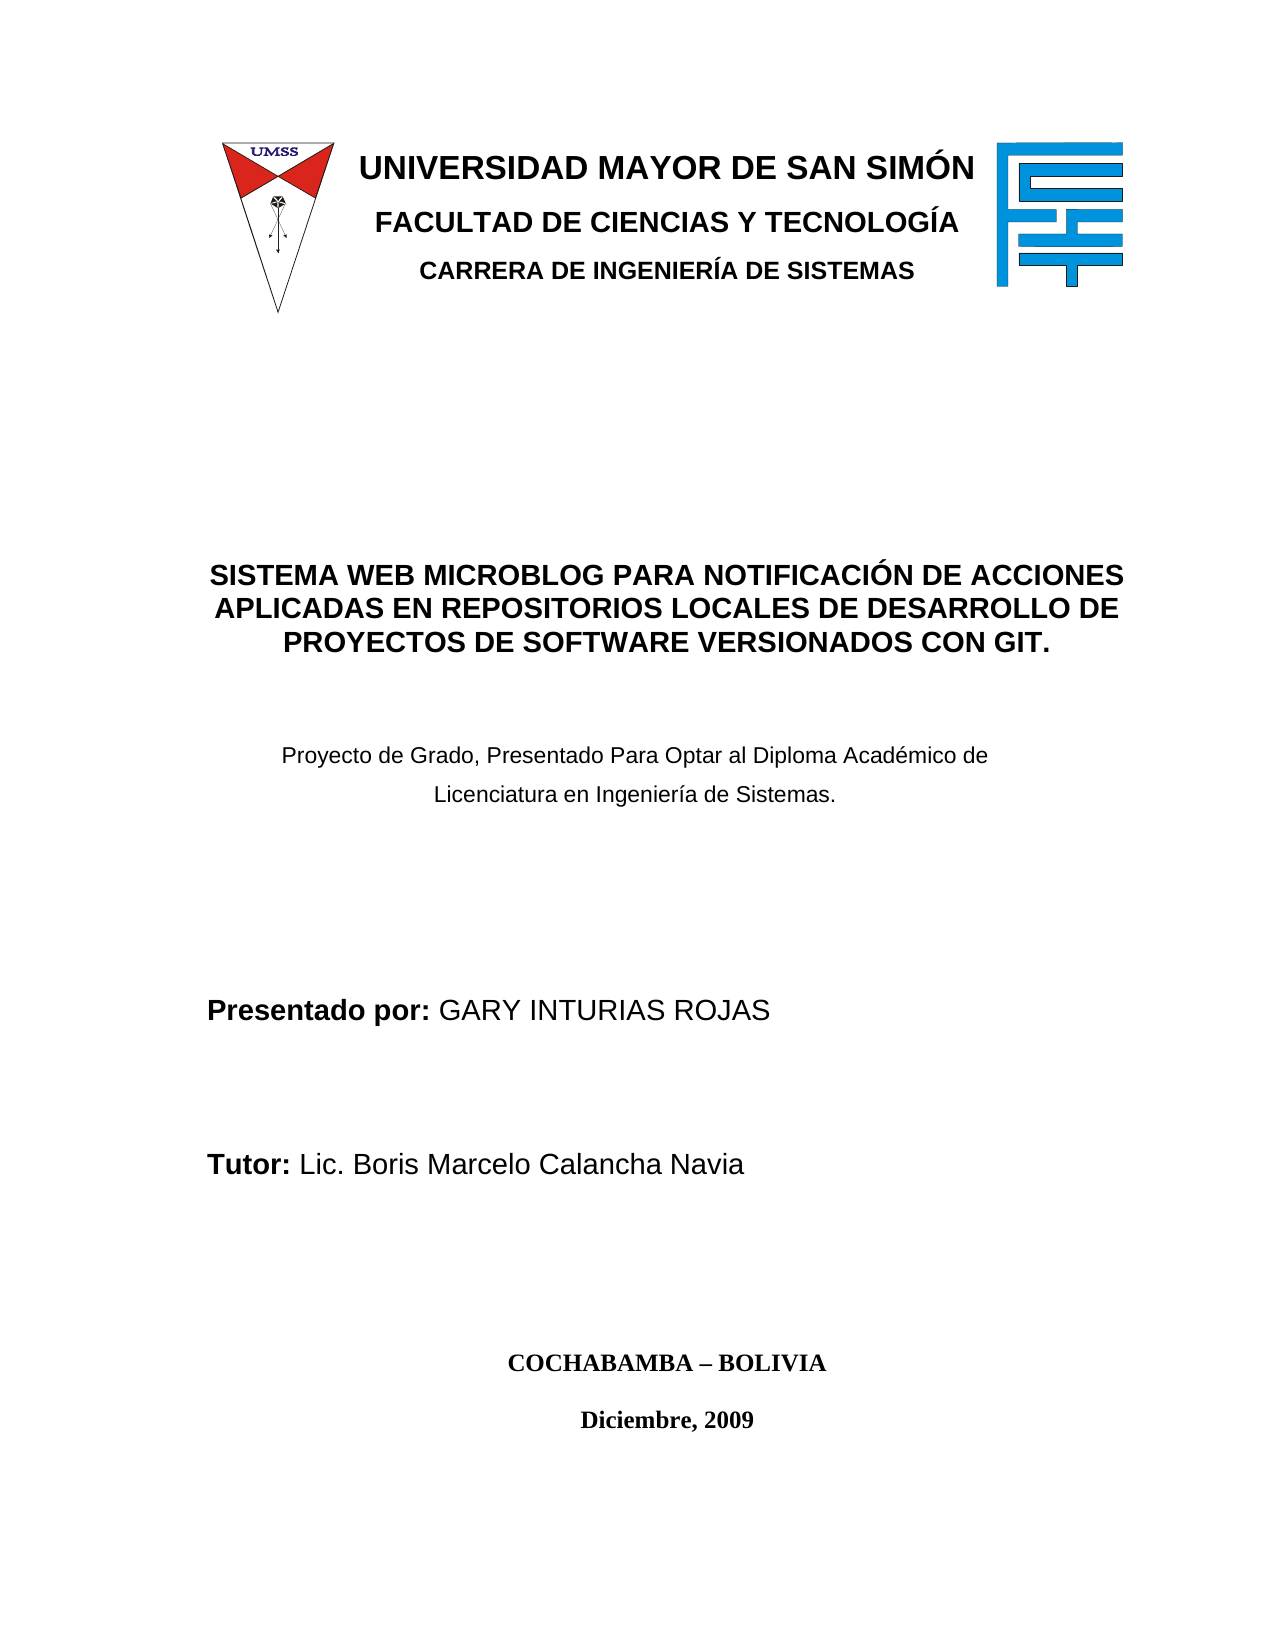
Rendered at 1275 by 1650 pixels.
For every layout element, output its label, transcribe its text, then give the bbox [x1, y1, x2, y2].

text SISTEMA WEB MICROBLOG PARA NOTIFICACIÓN DE ACCIONES APLICADAS EN REPOSITORIOS LOCALES DE DESARROLLO DE PROYECTOS DE SOFTWARE VERSIONADOS CON GIT. [207, 557, 1127, 658]
title Proyecto de Grado, Presentado Para Optar al Diploma Académico de Licenciatura en Ingeniería de Sistemas. [281, 742, 989, 808]
title Presentado por: GARY INTURIAS ROJAS [207, 993, 1127, 1027]
title UNIVERSIDAD MAYOR DE SAN SIMÓN [338, 148, 994, 186]
title Diciembre, 2009 [207, 1406, 1127, 1434]
title FACULTAD DE CIENCIAS Y TECNOLOGÍA [338, 205, 994, 239]
title CARRERA DE INGENIERÍA DE SISTEMAS [338, 256, 994, 284]
title Tutor: Lic. Boris Marcelo Calancha Navia [207, 1147, 1127, 1180]
title COCHABAMBA – BOLIVIA [207, 1348, 1127, 1377]
